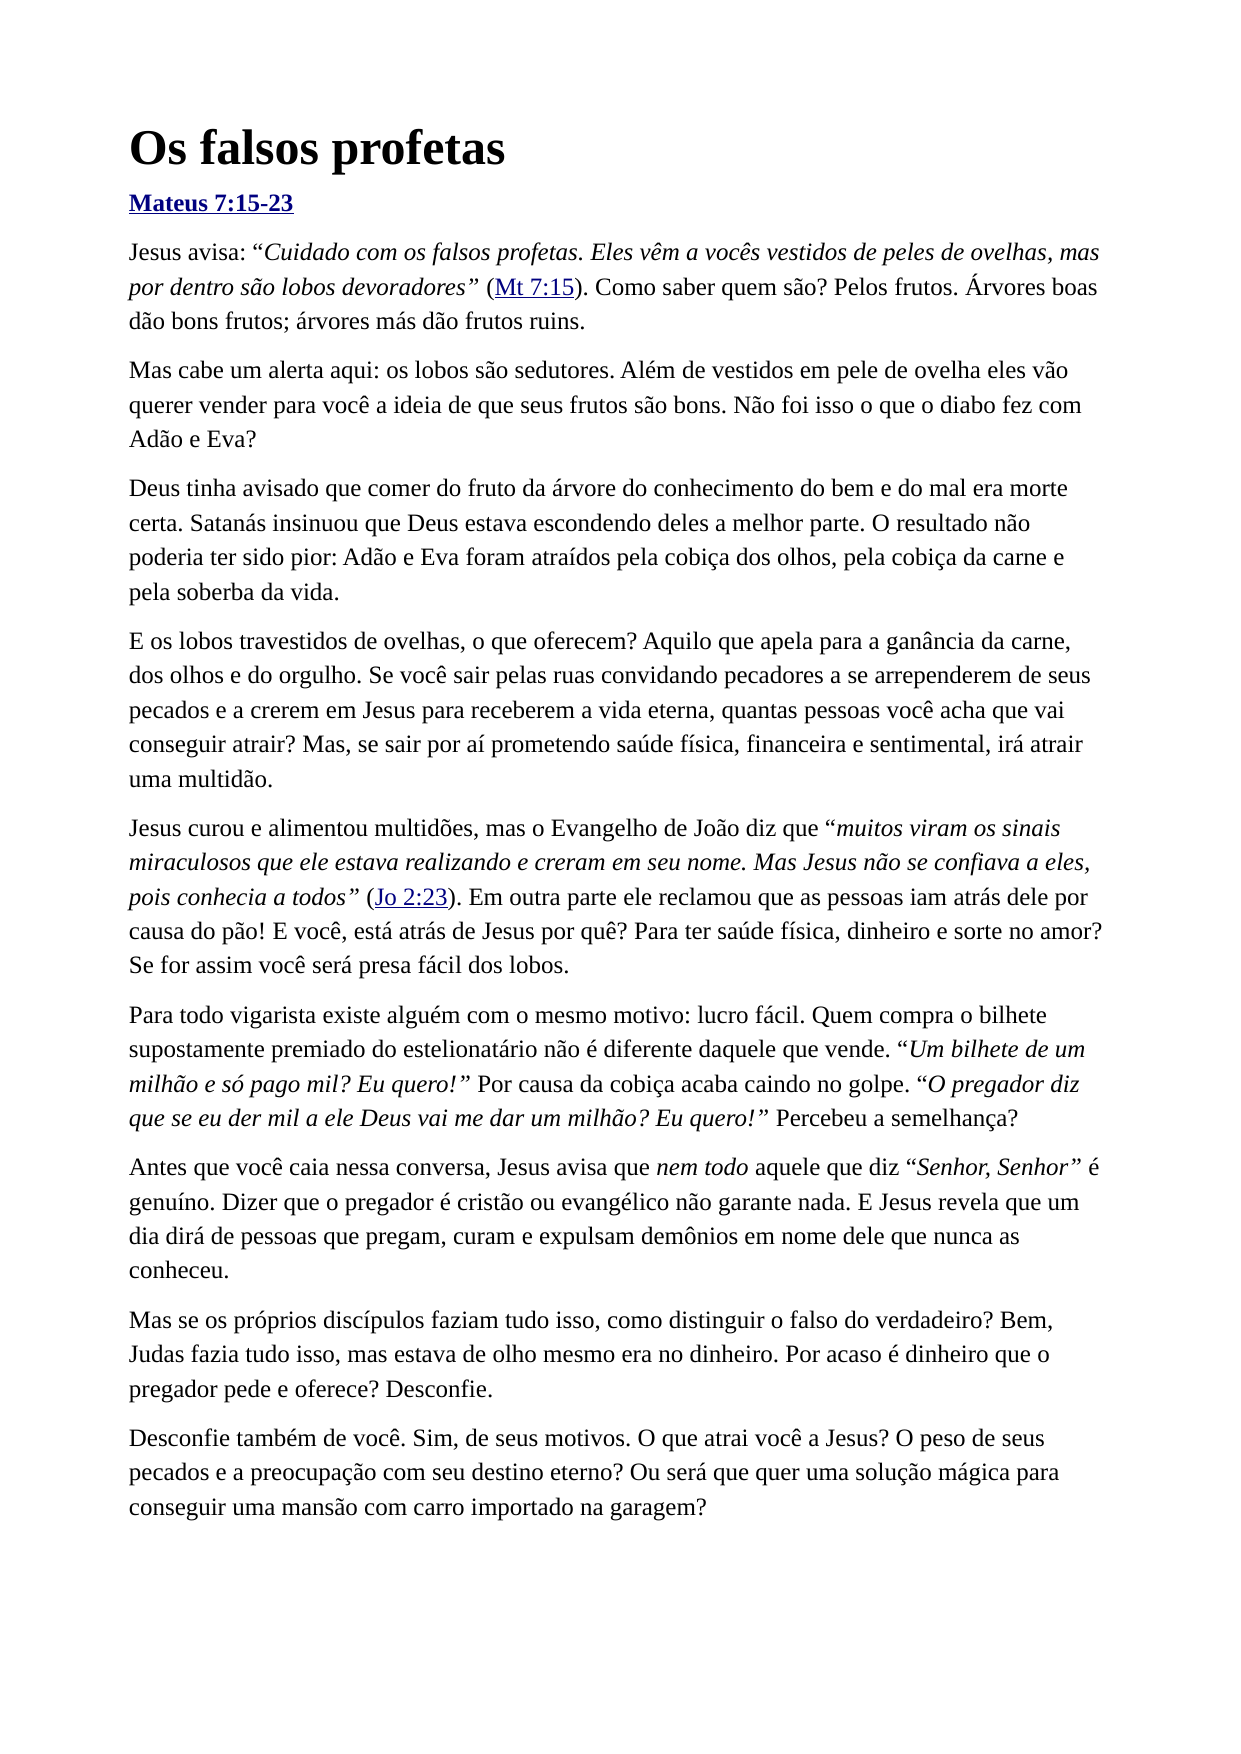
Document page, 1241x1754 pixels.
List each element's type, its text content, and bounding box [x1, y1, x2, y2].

text Mas cabe um alerta aqui: os lobos são sedutores. Além de vestidos em pele de ovelha eles vão querer vender para você a ideia de que seus frutos são bons. Não foi isso o que o diabo fez com Adão e Eva? [129, 355, 1111, 453]
subtitle Os falsos profetas [129, 118, 1111, 176]
text Jesus curou e alimentou multidões, mas o Evangelho de João diz que “muitos viram os sinais miraculosos que ele estava realizando e creram em seu nome. Mas Jesus não se confiava a eles, pois conhecia a todos” (Jo 2:23). Em outra parte ele reclamou que as pessoas iam atrás dele por causa do pão! E você, está atrás de Jesus por quê? Para ter saúde física, dinheiro e sorte no amor? Se for assim você será presa fácil dos lobos. [129, 813, 1111, 979]
text Mas se os próprios discípulos faziam tudo isso, como distinguir o falso do verdadeiro? Bem, Judas fazia tudo isso, mas estava de olho mesmo era no dinheiro. Por acaso é dinheiro que o pregador pede e oferece? Desconfie. [129, 1305, 1111, 1402]
text Desconfie também de você. Sim, de seus motivos. O que atrai você a Jesus? O peso de seus pecados e a preocupação com seu destino eterno? Ou será que quer uma solução mágica para conseguir uma mansão com carro importado na garagem? [129, 1423, 1111, 1520]
text Jesus avisa: “Cuidado com os falsos profetas. Eles vêm a vocês vestidos de peles de ovelhas, mas por dentro são lobos devoradores” (Mt 7:15). Como saber quem são? Pelos frutos. Árvores boas dão bons frutos; árvores más dão frutos ruins. [129, 237, 1111, 335]
text Antes que você caia nessa conversa, Jesus avisa que nem todo aquele que diz “Senhor, Senhor” é genuíno. Dizer que o pregador é cristão ou evangélico não garante nada. E Jesus revela que um dia dirá de pessoas que pregam, curam e expulsam demônios em nome dele que nunca as conheceu. [129, 1152, 1111, 1284]
text Mateus 7:15-23 [129, 188, 1111, 217]
text Para todo vigarista existe alguém com o mesmo motivo: lucro fácil. Quem compra o bilhete supostamente premiado do estelionatário não é diferente daquele que vende. “Um bilhete de um milhão e só pago mil? Eu quero!” Por causa da cobiça acaba caindo no golpe. “O pregador diz que se eu der mil a ele Deus vai me dar um milhão? Eu quero!” Percebeu a semelhança? [129, 1000, 1111, 1132]
text Deus tinha avisado que comer do fruto da árvore do conhecimento do bem e do mal era morte certa. Satanás insinuou que Deus estava escondendo deles a melhor parte. O resultado não poderia ter sido pior: Adão e Eva foram atraídos pela cobiça dos olhos, pela cobiça da carne e pela soberba da vida. [129, 473, 1111, 605]
text E os lobos travestidos de ovelhas, o que oferecem? Aquilo que apela para a ganância da carne, dos olhos e do orgulho. Se você sair pelas ruas convidando pecadores a se arrependerem de seus pecados e a crerem em Jesus para receberem a vida eterna, quantas pessoas você acha que vai conseguir atrair? Mas, se sair por aí prometendo saúde física, financeira e sentimental, irá atrair uma multidão. [129, 626, 1111, 792]
